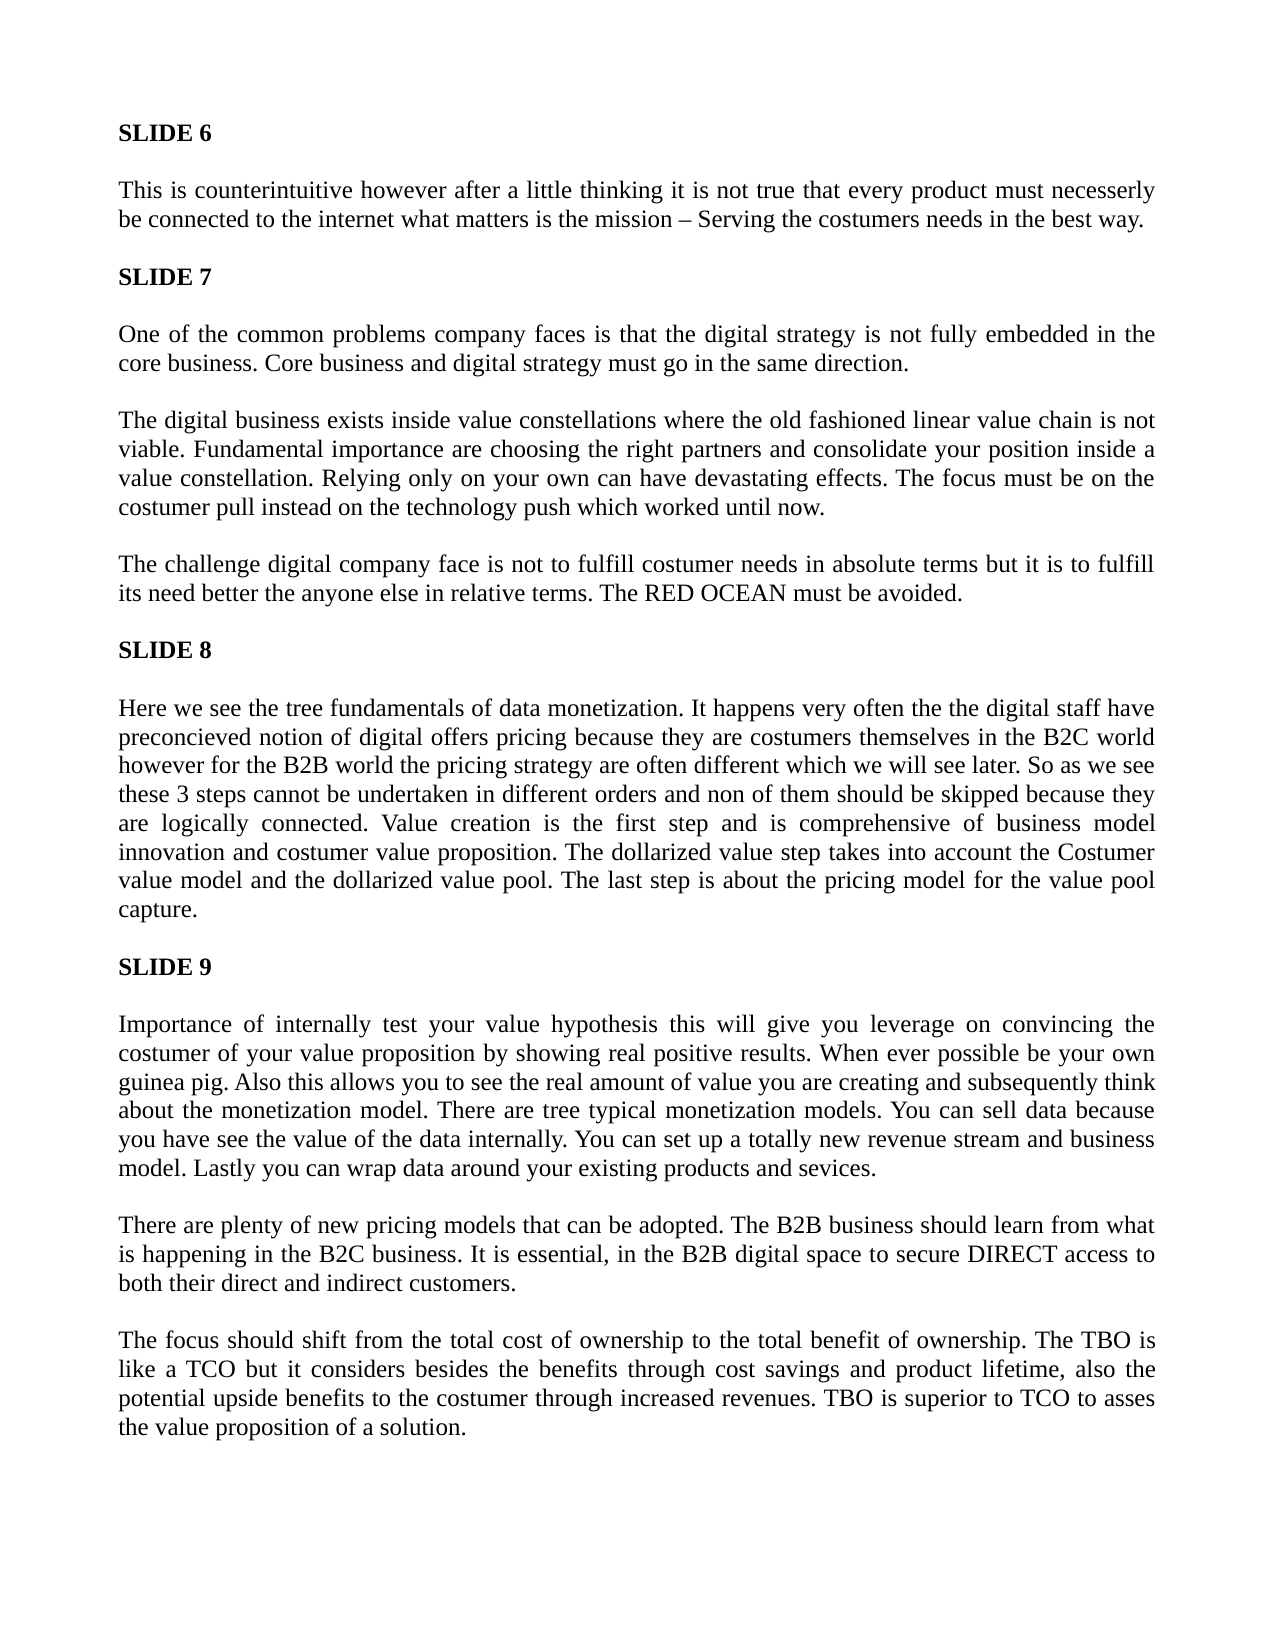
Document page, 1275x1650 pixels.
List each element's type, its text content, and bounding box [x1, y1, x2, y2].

text There are plenty of new pricing models that can be adopted. The B2B business should learn from what is happening in the B2C business. It is essential, in the B2B digital space to secure DIRECT access to both their direct and indirect customers. [118, 1211, 1157, 1297]
text SLIDE 9 [118, 952, 1157, 981]
text One of the common problems company faces is that the digital strategy is not fully embedded in the core business. Core business and digital strategy must go in the same direction. [118, 319, 1157, 377]
text Importance of internally test your value hypothesis this will give you leverage on convincing the costumer of your value proposition by showing real positive results. When ever possible be your own guinea pig. Also this allows you to see the real amount of value you are creating and subsequently think about the monetization model. There are tree typical monetization models. You can sell data because you have see the value of the data internally. You can set up a totally new revenue stream and business model. Lastly you can wrap data around your existing products and sevices. [118, 1009, 1157, 1182]
text The digital business exists inside value constellations where the old fashioned linear value chain is not viable. Fundamental importance are choosing the right partners and consolidate your position inside a value constellation. Relying only on your own can have devastating effects. The focus must be on the costumer pull instead on the technology push which worked until now. [118, 406, 1157, 521]
text The focus should shift from the total cost of ownership to the total benefit of ownership. The TBO is like a TCO but it considers besides the benefits through cost savings and product lifetime, also the potential upside benefits to the costumer through increased revenues. TBO is superior to TCO to asses the value proposition of a solution. [118, 1326, 1157, 1441]
text SLIDE 7 [118, 262, 1157, 291]
text Here we see the tree fundamentals of data monetization. It happens very often the the digital staff have preconcieved notion of digital offers pricing because they are costumers themselves in the B2C world however for the B2B world the pricing strategy are often different which we will see later. So as we see these 3 steps cannot be undertaken in different orders and non of them should be skipped because they are logically connected. Value creation is the first step and is comprehensive of business model innovation and costumer value proposition. The dollarized value step takes into account the Costumer value model and the dollarized value pool. The last step is about the pricing model for the value pool capture. [118, 693, 1157, 923]
text The challenge digital company face is not to fulfill costumer needs in absolute terms but it is to fulfill its need better the anyone else in relative terms. The RED OCEAN must be avoided. [118, 549, 1157, 607]
text This is counterintuitive however after a little thinking it is not true that every product must necesserly be connected to the internet what matters is the mission – Serving the costumers needs in the best way. [118, 176, 1157, 233]
text SLIDE 6 [118, 118, 1157, 147]
text SLIDE 8 [118, 636, 1157, 664]
